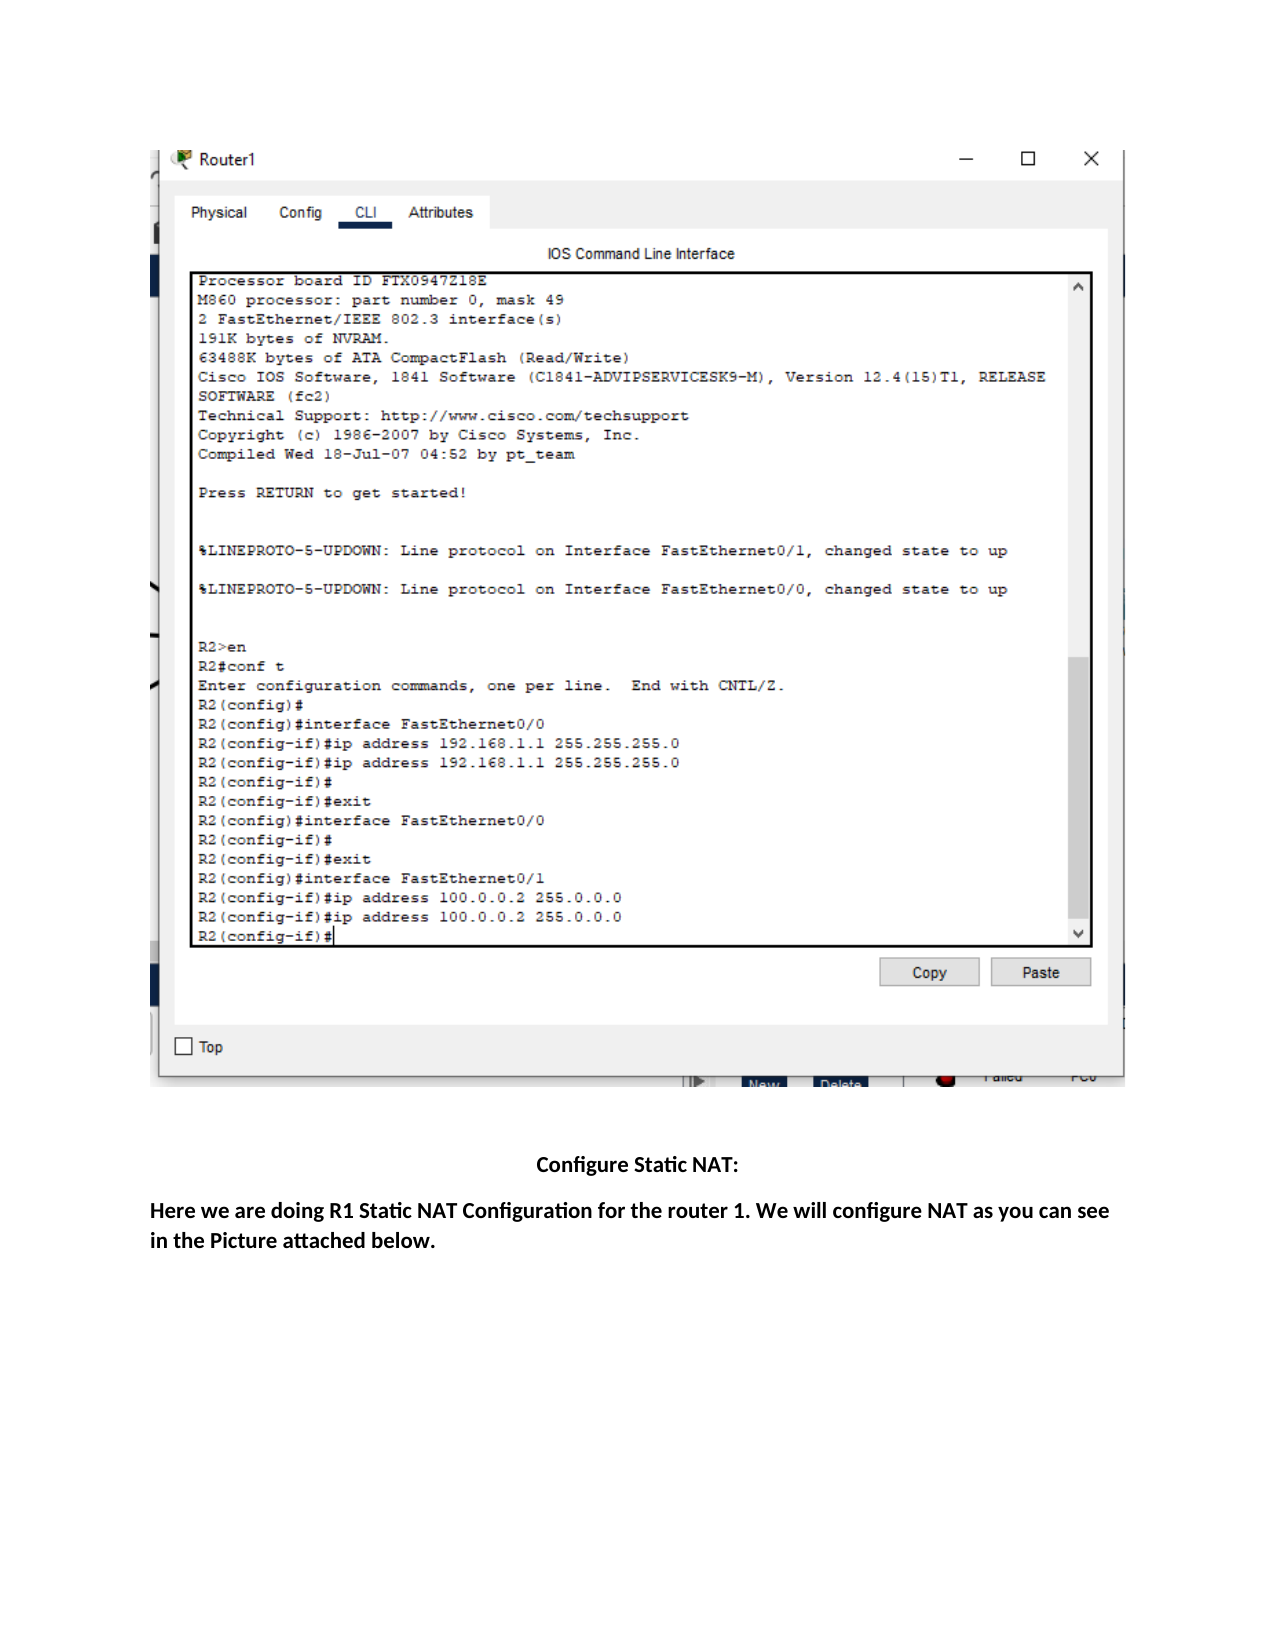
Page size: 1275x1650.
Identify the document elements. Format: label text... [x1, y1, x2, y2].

text Configure Static NAT: [150, 1151, 1125, 1178]
picture [150, 150, 1125, 1087]
text Here we are doing R1 Static NAT Configuration for the router 1. We will configure NAT as you can see in the Picture attached below. [150, 1197, 1125, 1254]
